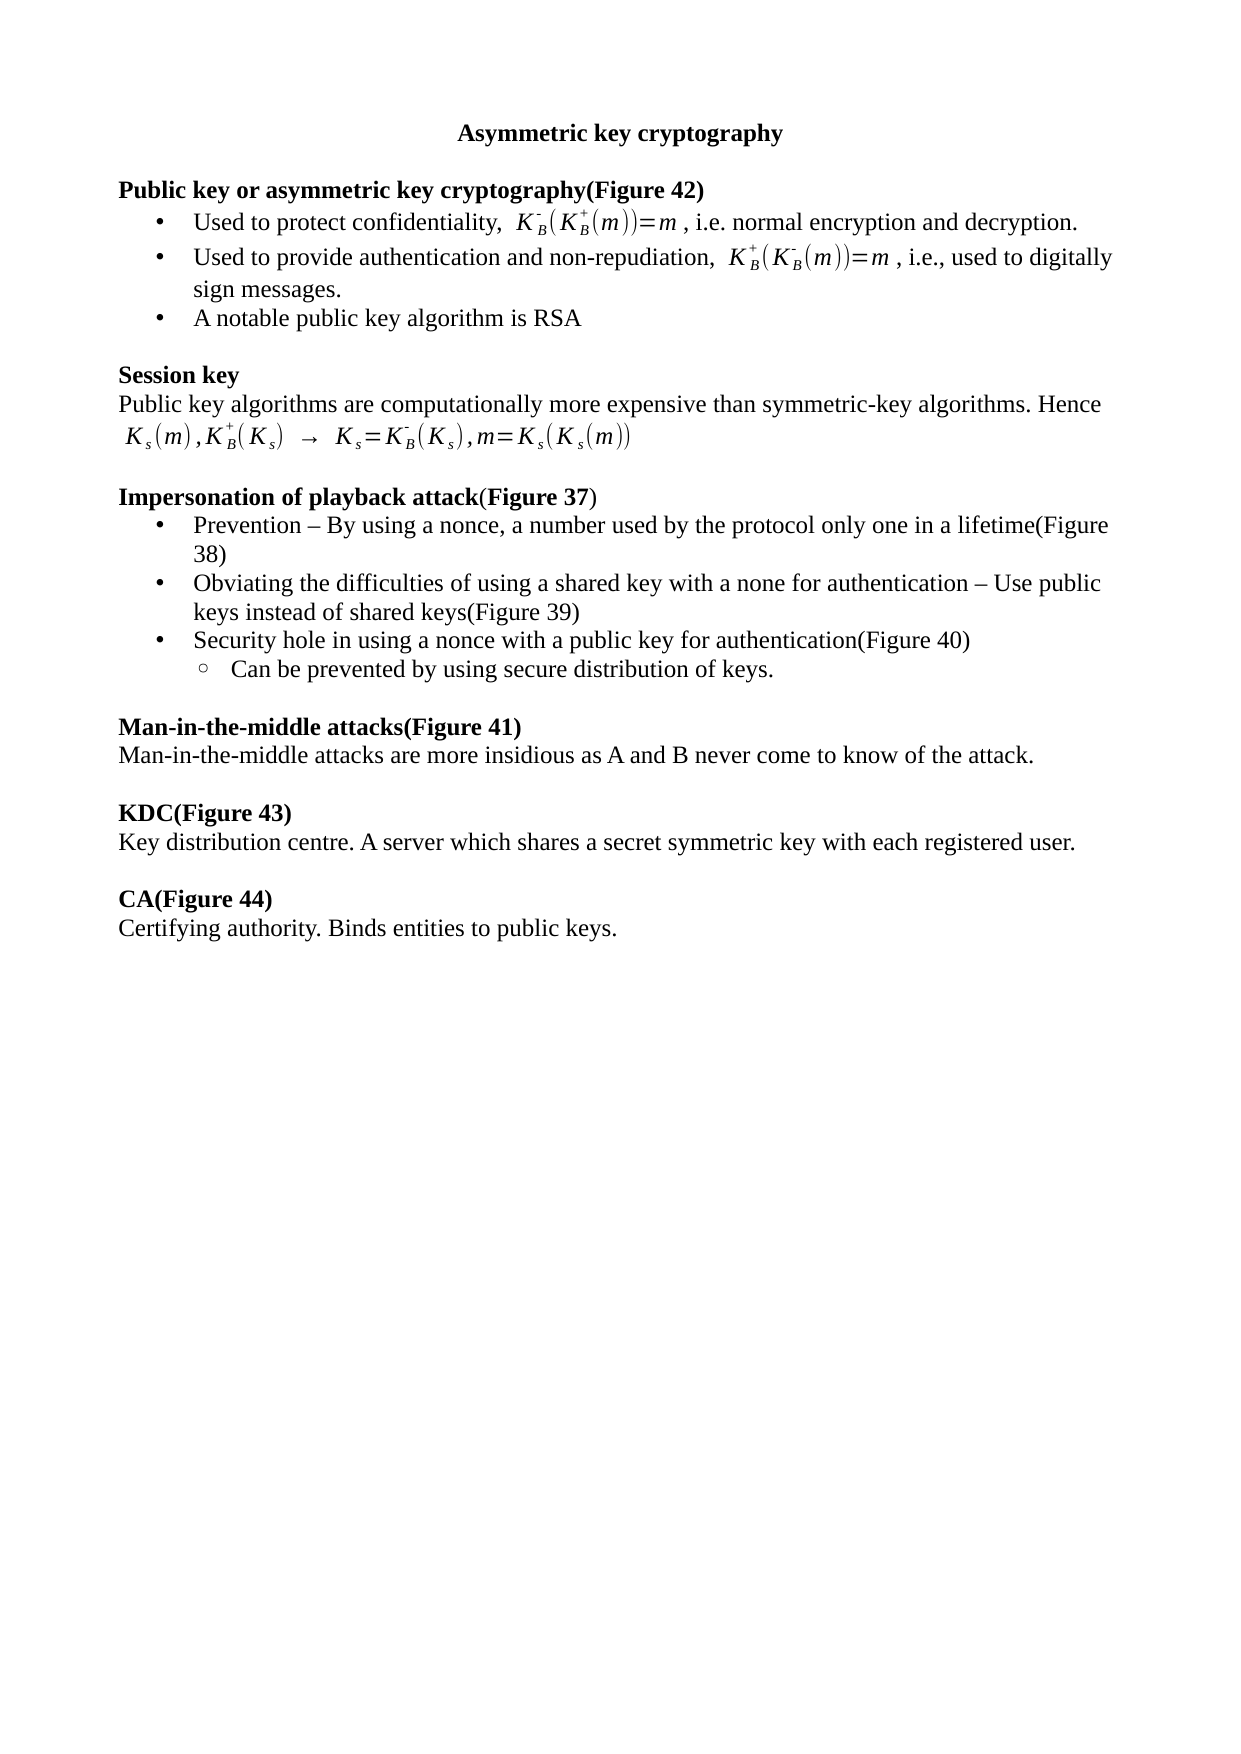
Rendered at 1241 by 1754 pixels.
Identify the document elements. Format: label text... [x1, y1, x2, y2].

text Impersonation of playback attack(Figure 37) [118, 482, 1122, 511]
text Public key algorithms are computationally more expensive than symmetric-key algorithms. Hence [118, 389, 1122, 418]
text Certifying authority. Binds entities to public keys. [118, 913, 1122, 942]
text → [118, 418, 1122, 453]
text KDC(Figure 43) [118, 798, 1122, 827]
text Man-in-the-middle attacks are more insidious as A and B never come to know of the attack. [118, 741, 1122, 769]
text Man-in-the-middle attacks(Figure 41) [118, 712, 1122, 741]
list Can be prevented by using secure distribution of keys. [193, 654, 1122, 683]
text Asymmetric key cryptography [118, 118, 1122, 147]
text CA(Figure 44) [118, 884, 1122, 913]
list Prevention – By using a nonce, a number used by the protocol only one in a lifetime(Figure 38) [156, 511, 1122, 568]
text Key distribution centre. A server which shares a secret symmetric key with each registered user. [118, 827, 1122, 856]
list Used to provide authentication and non-repudiation, , i.e., used to digitally sign messages. [156, 239, 1122, 303]
text Public key or asymmetric key cryptography(Figure 42) [118, 176, 1122, 204]
list Security hole in using a nonce with a public key for authentication(Figure 40) [156, 626, 1122, 654]
list A notable public key algorithm is RSA [156, 303, 1122, 332]
list Used to protect confidentiality, , i.e. normal encryption and decryption. [156, 204, 1122, 239]
list Obviating the difficulties of using a shared key with a none for authentication – Use public keys instead of shared keys(Figure 39) [156, 568, 1122, 626]
text Session key [118, 361, 1122, 389]
